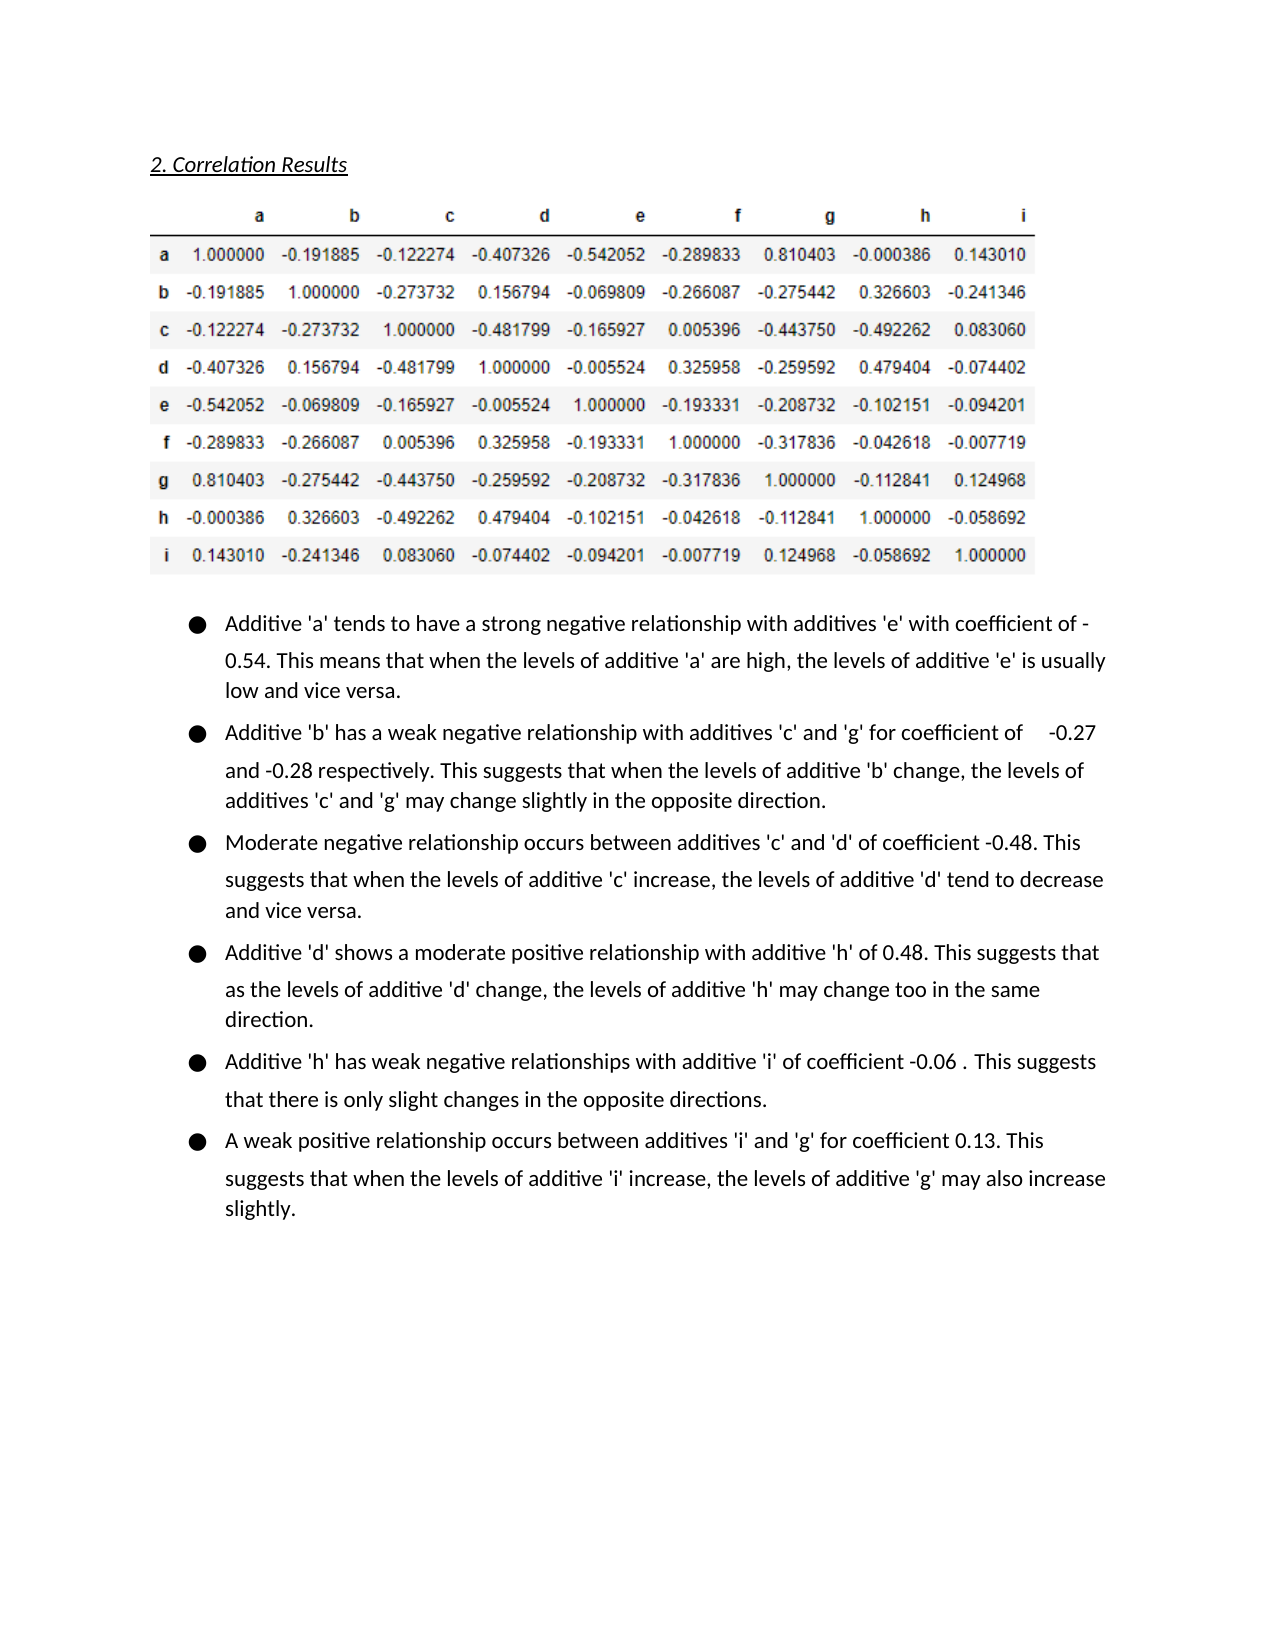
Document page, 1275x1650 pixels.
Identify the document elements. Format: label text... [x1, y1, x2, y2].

list A weak positive relationship occurs between additives 'i' and 'g' for coefficient 0.13. This suggests that when the levels of additive 'i' increase, the levels of additive 'g' may also increase slightly. [187, 1115, 1125, 1222]
text 2. Correlation Results [150, 150, 1125, 178]
list Additive 'a' tends to have a strong negative relationship with additives 'e' with coefficient of -0.54. This means that when the levels of additive 'a' are high, the levels of additive 'e' is usually low and vice versa. [187, 597, 1125, 704]
picture [150, 196, 1050, 579]
list Additive 'd' shows a moderate positive relationship with additive 'h' of 0.48. This suggests that as the levels of additive 'd' change, the levels of additive 'h' may change too in the same direction. [187, 926, 1125, 1033]
list Additive 'b' has a weak negative relationship with additives 'c' and 'g' for coefficient of -0.27 and -0.28 respectively. This suggests that when the levels of additive 'b' change, the levels of additives 'c' and 'g' may change slightly in the opposite direction. [187, 707, 1125, 814]
list Moderate negative relationship occurs between additives 'c' and 'd' of coefficient -0.48. This suggests that when the levels of additive 'c' increase, the levels of additive 'd' tend to decrease and vice versa. [187, 816, 1125, 924]
list Additive 'h' has weak negative relationships with additive 'i' of coefficient -0.06 . This suggests that there is only slight changes in the opposite directions. [187, 1036, 1125, 1113]
